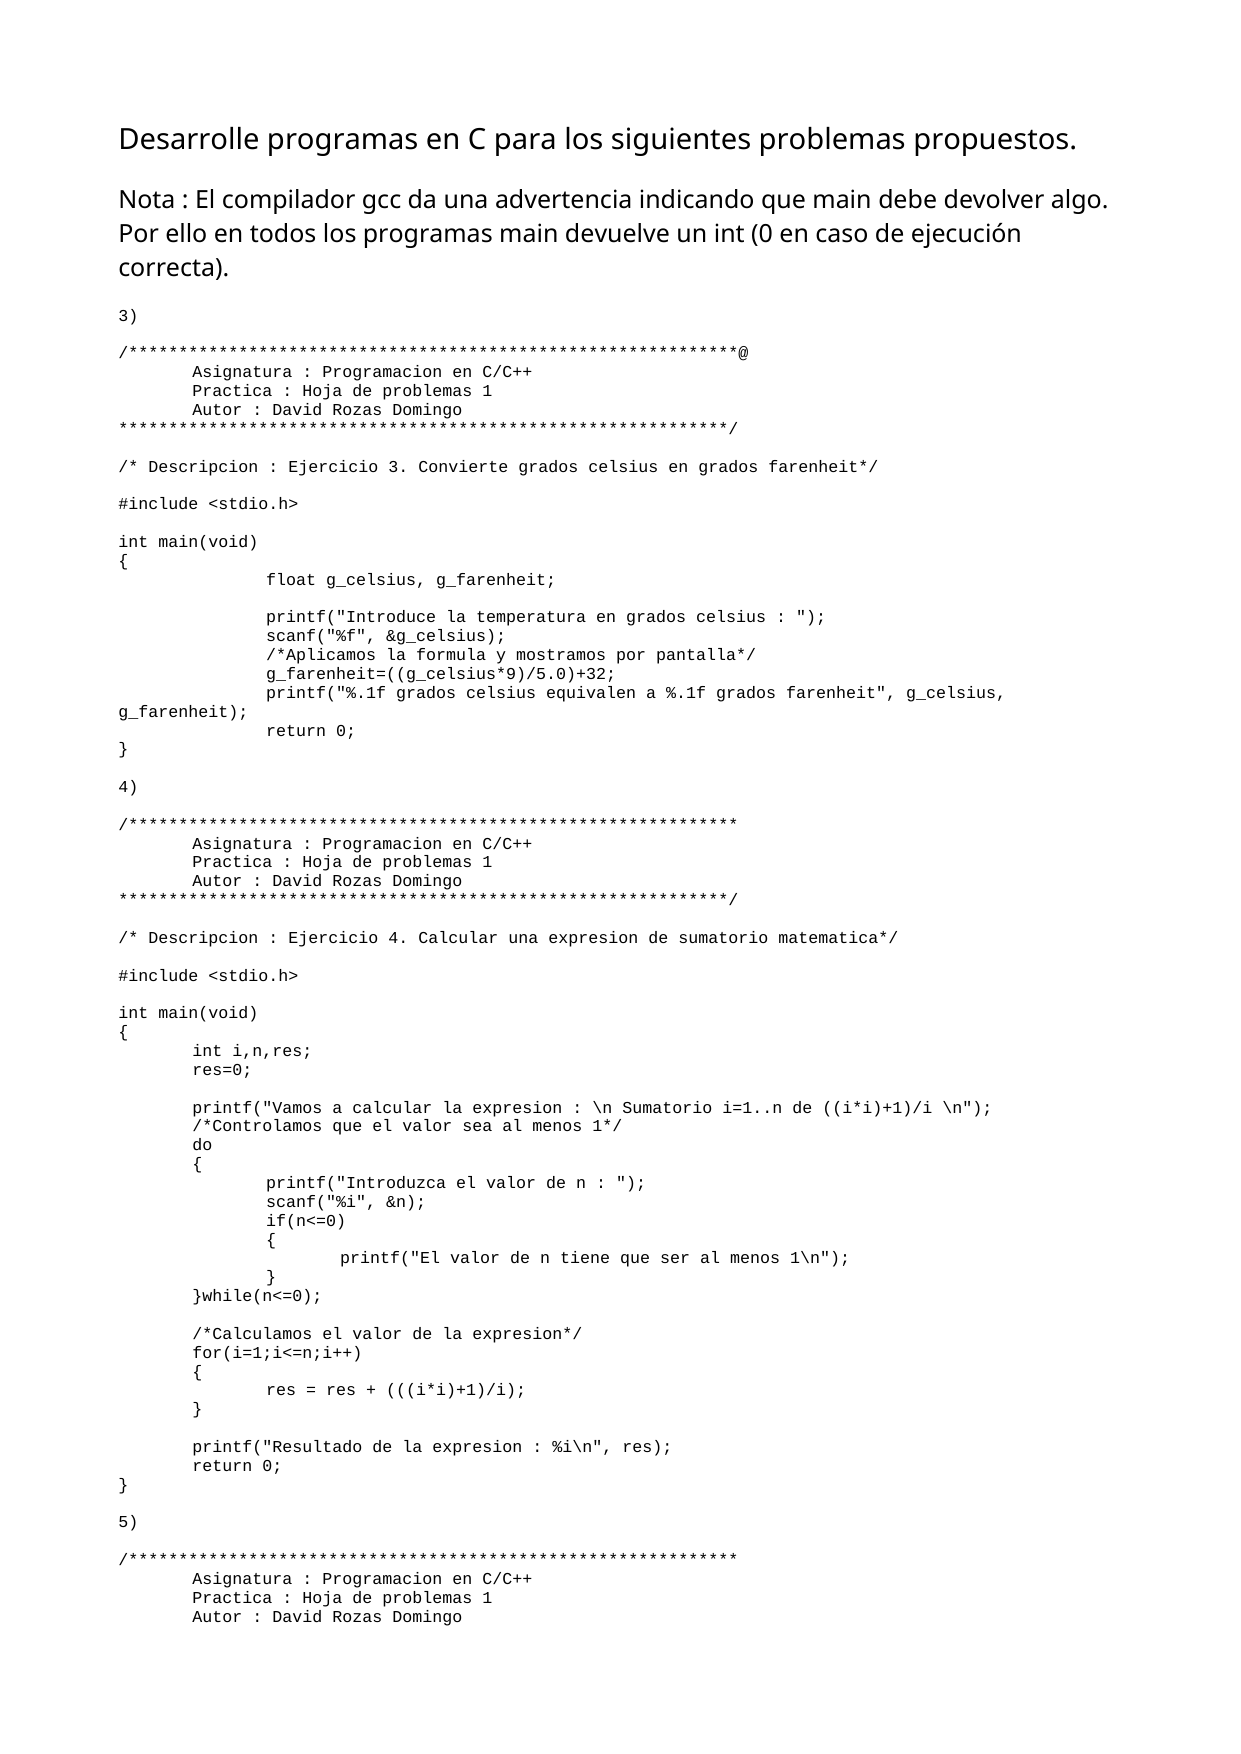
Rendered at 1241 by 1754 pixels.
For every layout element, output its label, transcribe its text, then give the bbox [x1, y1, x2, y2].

text 5) [118, 1514, 1122, 1533]
text printf("Resultado de la expresion : %i\n", res); [118, 1438, 1122, 1457]
text }while(n<=0); [118, 1288, 1122, 1307]
text } [118, 741, 1122, 760]
text printf("%.1f grados celsius equivalen a %.1f grados farenheit", g_celsius, g_farenheit); [118, 684, 1122, 722]
text int main(void) [118, 1005, 1122, 1024]
text } [118, 1476, 1122, 1495]
text 4) [118, 779, 1122, 797]
text #include <stdio.h> [118, 496, 1122, 515]
text } [118, 1269, 1122, 1288]
text Asignatura : Programacion en C/C++ [118, 835, 1122, 854]
text { [118, 1156, 1122, 1174]
text #include <stdio.h> [118, 967, 1122, 986]
text float g_celsius, g_farenheit; [118, 571, 1122, 590]
text /* Descripcion : Ejercicio 4. Calcular una expresion de sumatorio matematica*/ [118, 929, 1122, 948]
text } [118, 1401, 1122, 1420]
text if(n<=0) [118, 1212, 1122, 1231]
text for(i=1;i<=n;i++) [118, 1344, 1122, 1363]
text { [118, 1363, 1122, 1382]
text printf("Introduce la temperatura en grados celsius : "); [118, 609, 1122, 628]
text { [118, 1024, 1122, 1043]
text Nota : El compilador gcc da una advertencia indicando que main debe devolver algo. Por ello en todos los programas main devuelve un int (0 en caso de ejecución correcta). [118, 181, 1122, 284]
text /*Aplicamos la formula y mostramos por pantalla*/ [118, 647, 1122, 666]
text Autor : David Rozas Domingo [118, 1608, 1122, 1627]
text Autor : David Rozas Domingo [118, 402, 1122, 420]
text return 0; [118, 722, 1122, 741]
text { [118, 552, 1122, 571]
text return 0; [118, 1457, 1122, 1476]
text /*************************************************************@ [118, 345, 1122, 364]
text *************************************************************/ [118, 420, 1122, 439]
text printf("El valor de n tiene que ser al menos 1\n"); [118, 1250, 1122, 1269]
text do [118, 1137, 1122, 1156]
text /*Calculamos el valor de la expresion*/ [118, 1325, 1122, 1344]
text /************************************************************* [118, 816, 1122, 835]
text /************************************************************* [118, 1552, 1122, 1571]
text Asignatura : Programacion en C/C++ [118, 364, 1122, 383]
text Asignatura : Programacion en C/C++ [118, 1571, 1122, 1589]
text printf("Introduzca el valor de n : "); [118, 1174, 1122, 1193]
text int i,n,res; [118, 1043, 1122, 1061]
text res = res + (((i*i)+1)/i); [118, 1382, 1122, 1401]
text printf("Vamos a calcular la expresion : \n Sumatorio i=1..n de ((i*i)+1)/i \n"); [118, 1099, 1122, 1118]
text g_farenheit=((g_celsius*9)/5.0)+32; [118, 666, 1122, 684]
text int main(void) [118, 533, 1122, 552]
text Practica : Hoja de problemas 1 [118, 854, 1122, 873]
text res=0; [118, 1061, 1122, 1080]
text Practica : Hoja de problemas 1 [118, 383, 1122, 402]
text { [118, 1231, 1122, 1250]
text 3) [118, 307, 1122, 326]
text /*Controlamos que el valor sea al menos 1*/ [118, 1118, 1122, 1137]
text *************************************************************/ [118, 892, 1122, 911]
text Practica : Hoja de problemas 1 [118, 1589, 1122, 1608]
text scanf("%i", &n); [118, 1193, 1122, 1212]
text Desarrolle programas en C para los siguientes problemas propuestos. [118, 118, 1122, 158]
text Autor : David Rozas Domingo [118, 873, 1122, 892]
text /* Descripcion : Ejercicio 3. Convierte grados celsius en grados farenheit*/ [118, 458, 1122, 477]
text scanf("%f", &g_celsius); [118, 628, 1122, 647]
